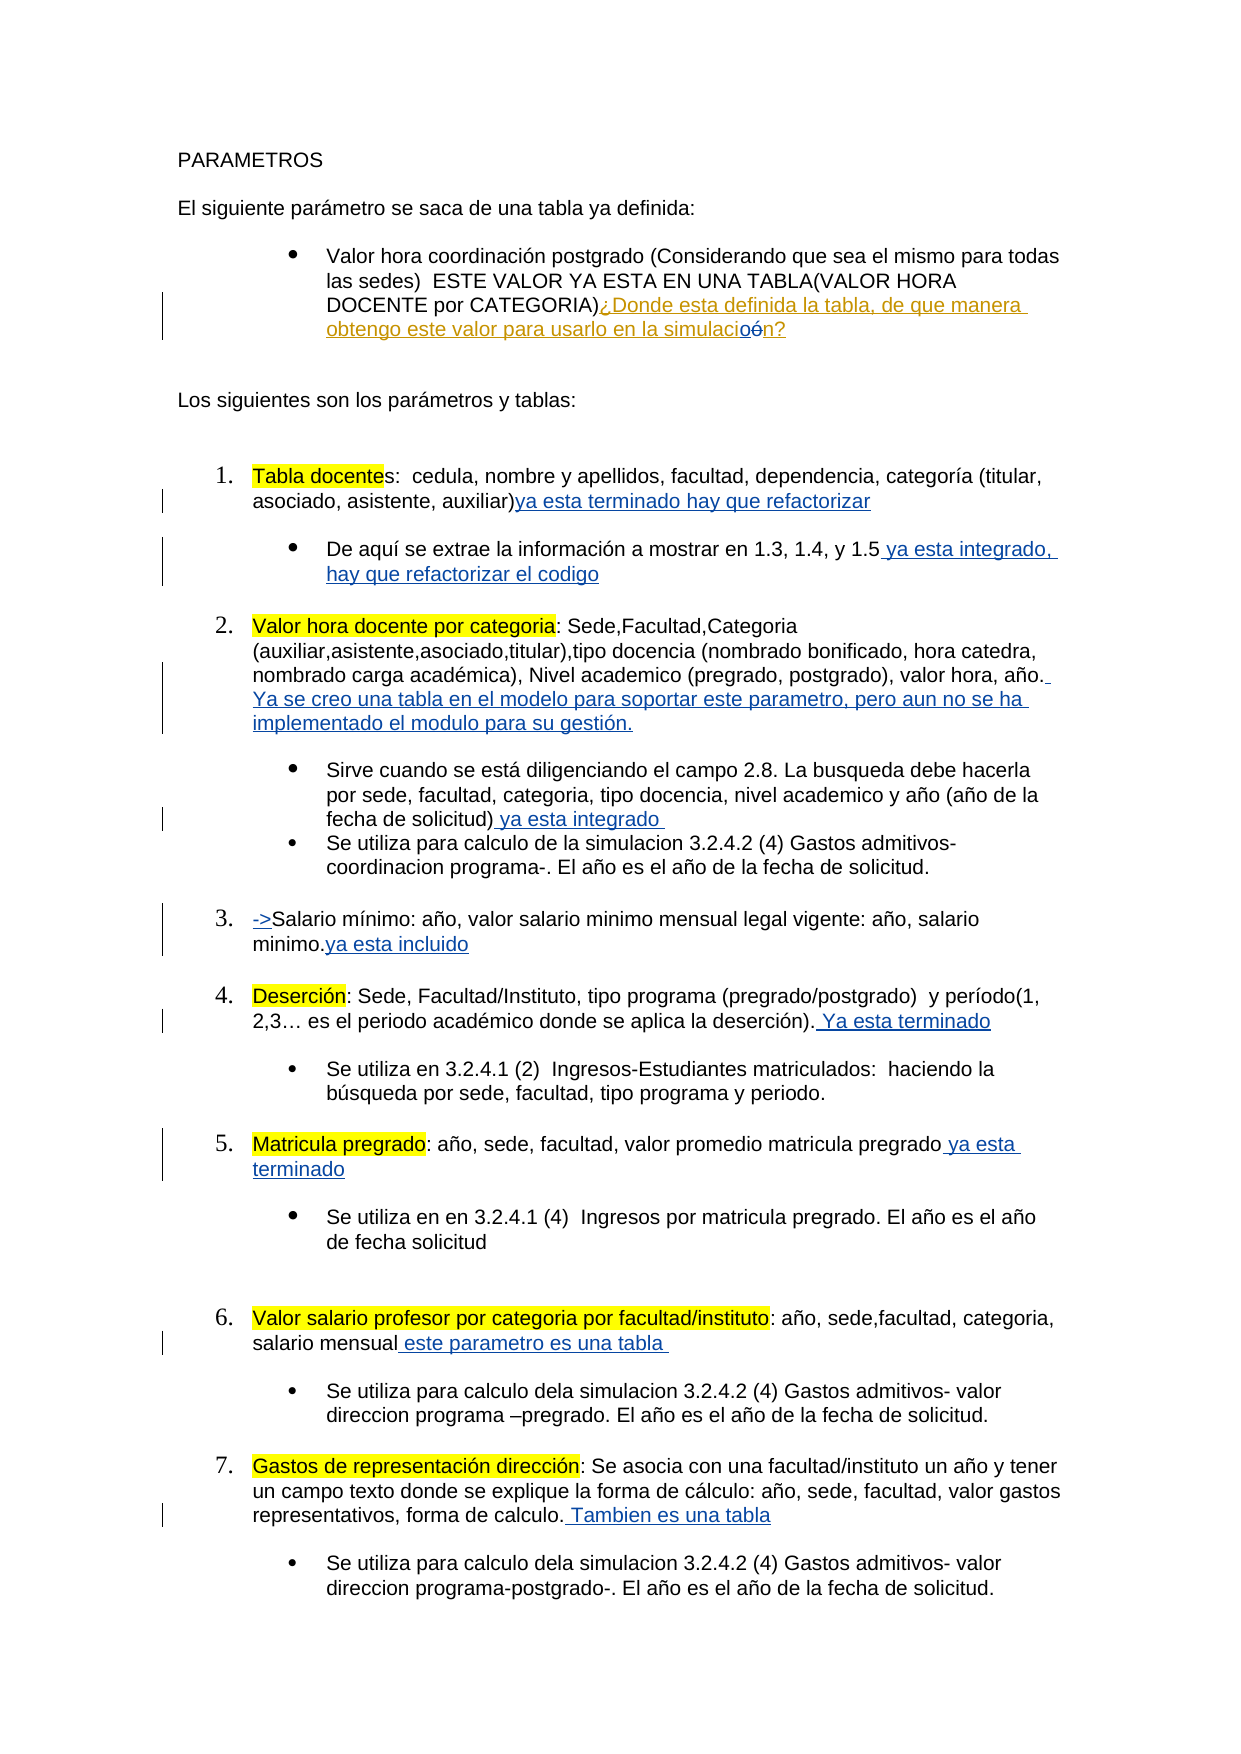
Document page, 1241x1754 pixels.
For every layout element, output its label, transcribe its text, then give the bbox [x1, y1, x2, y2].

text Los siguientes son los parámetros y tablas: [177, 388, 1063, 412]
list Se utiliza para calculo dela simulacion 3.2.4.2 (4) Gastos admitivos- valor direccion programa-postgrado-. El año es el año de la fecha de solicitud. [288, 1551, 1063, 1599]
text PARAMETROS [177, 148, 1063, 172]
list Valor salario profesor por categoria por facultad/instituto: año, sede,facultad, categoria, salario mensual este parametro es una tabla [215, 1302, 1063, 1355]
list Se utiliza para calculo dela simulacion 3.2.4.2 (4) Gastos admitivos- valor direccion programa –pregrado. El año es el año de la fecha de solicitud. [288, 1379, 1063, 1427]
list De aquí se extrae la información a mostrar en 1.3, 1.4, y 1.5 ya esta integrado, hay que refactorizar el codigo [288, 537, 1063, 586]
list Se utiliza en en 3.2.4.1 (4) Ingresos por matricula pregrado. El año es el año de fecha solicitud [288, 1205, 1063, 1254]
list Deserción: Sede, Facultad/Instituto, tipo programa (pregrado/postgrado) y período(1, 2,3… es el periodo académico donde se aplica la deserción). Ya esta terminado [215, 980, 1063, 1032]
list Valor hora coordinación postgrado (Considerando que sea el mismo para todas las sedes) ESTE VALOR YA ESTA EN UNA TABLA(VALOR HORA DOCENTE por CATEGORIA)¿Donde esta definida la tabla, de que manera obtengo este valor para usarlo en la simulacion? [288, 243, 1063, 340]
list ->Salario mínimo: año, valor salario minimo mensual legal vigente: año, salario minimo.ya esta incluido [215, 903, 1063, 956]
list Tabla docentes: cedula, nombre y apellidos, facultad, dependencia, categoría (titular, asociado, asistente, auxiliar)ya esta terminado hay que refactorizar [215, 460, 1063, 513]
list Se utiliza para calculo de la simulacion 3.2.4.2 (4) Gastos admitivos- coordinacion programa-. El año es el año de la fecha de solicitud. [288, 831, 1063, 879]
list Gastos de representación dirección: Se asocia con una facultad/instituto un año y tener un campo texto donde se explique la forma de cálculo: año, sede, facultad, valor gastos representativos, forma de calculo. Tambien es una tabla [215, 1451, 1063, 1527]
list Matricula pregrado: año, sede, facultad, valor promedio matricula pregrado ya esta terminado [215, 1128, 1063, 1181]
list Sirve cuando se está diligenciando el campo 2.8. La busqueda debe hacerla por sede, facultad, categoria, tipo docencia, nivel academico y año (año de la fecha de solicitud) ya esta integrado [288, 758, 1063, 831]
list Valor hora docente por categoria: Sede,Facultad,Categoria (auxiliar,asistente,asociado,titular),tipo docencia (nombrado bonificado, hora catedra, nombrado carga académica), Nivel academico (pregrado, postgrado), valor hora, año. Ya se creo una tabla en el modelo para soportar este parametro, pero aun no se ha implementado el modulo para su gestión. [215, 610, 1063, 734]
text El siguiente parámetro se saca de una tabla ya definida: [177, 196, 1063, 219]
list Se utiliza en 3.2.4.1 (2) Ingresos-Estudiantes matriculados: haciendo la búsqueda por sede, facultad, tipo programa y periodo. [288, 1056, 1063, 1104]
